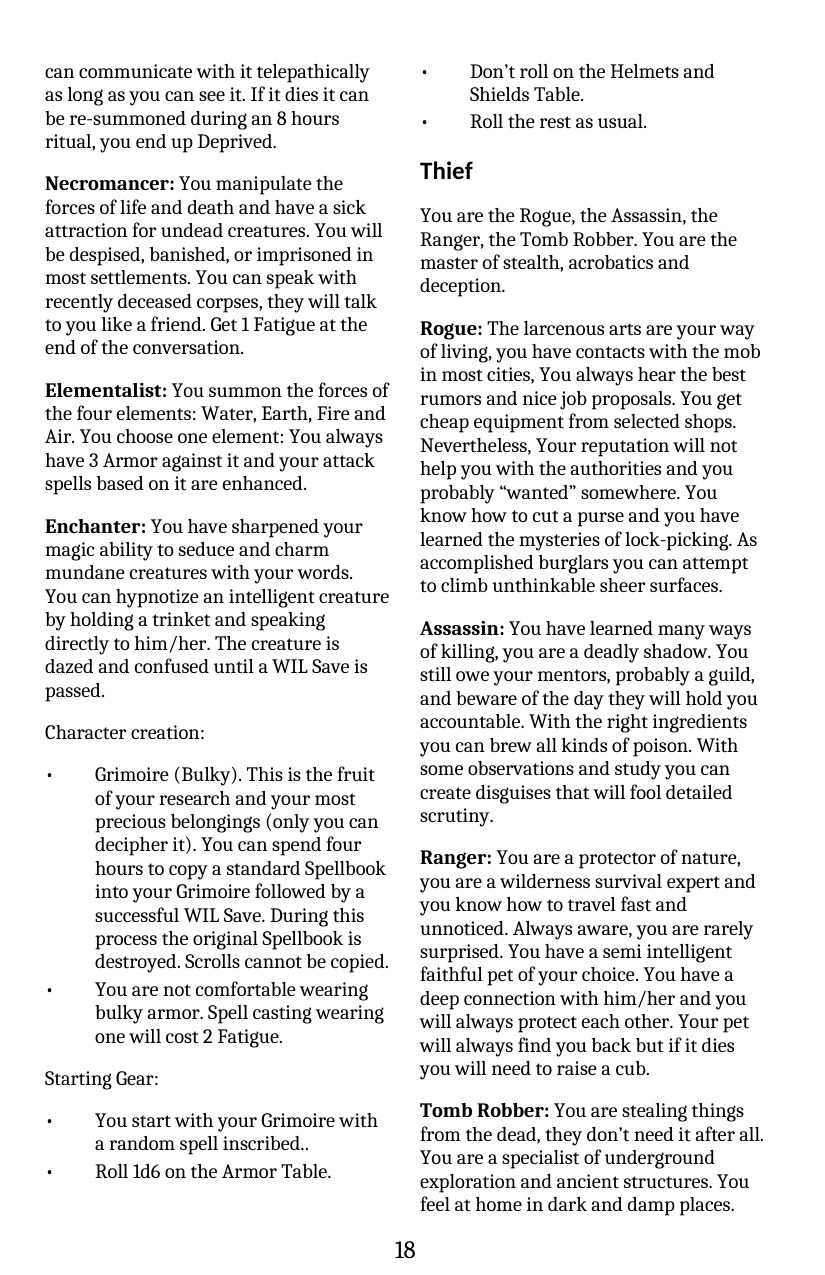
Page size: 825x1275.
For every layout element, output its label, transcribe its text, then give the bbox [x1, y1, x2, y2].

text Rogue: The larcenous arts are your way of living, you have contacts with the mob in most cities, You always hear the best rumors and nice job proposals. You get cheap equipment from selected shops. Nevertheless, Your reputation will not help you with the authorities and you probably “wanted” somewhere. You know how to cut a purse and you have learned the mysteries of lock-picking. As accomplished burglars you can attempt to climb unthinkable sheer surfaces. [420, 317, 765, 598]
list Roll 1d6 on the Armor Table. [45, 1160, 390, 1183]
text Enchanter: You have sharpened your magic ability to seduce and charm mundane creatures with your words. You can hypnotize an intelligent creature by holding a trinket and speaking directly to him/her. The creature is dazed and confused until a WIL Save is passed. [45, 515, 390, 702]
list You start with your Grimoire with a random spell inscribed.. [45, 1109, 390, 1156]
list Grimoire (Bulky). This is the fruit of your research and your most precious belongings (only you can decipher it). You can spend four hours to copy a standard Spellbook into your Grimoire followed by a successful WIL Save. During this process the original Spellbook is destroyed. Scrolls cannot be copied. [45, 763, 390, 974]
list Roll the rest as usual. [420, 111, 765, 134]
text can communicate with it telepathically as long as you can see it. If it dies it can be re-summoned during an 8 hours ritual, you end up Deprived. [45, 60, 390, 154]
text Elementalist: You summon the forces of the four elements: Water, Earth, Fire and Air. You choose one element: You always have 3 Armor against it and your attack spells based on it are enhanced. [45, 379, 390, 496]
subtitle Thief [420, 155, 765, 185]
text Necromancer: You manipulate the forces of life and death and have a sick attraction for undead creatures. You will be despised, banished, or imprisoned in most settlements. You can speak with recently deceased corpses, they will talk to you like a friend. Get 1 Fatigue at the end of the conversation. [45, 172, 390, 360]
text Assassin: You have learned many ways of killing, you are a deadly shadow. You still owe your mentors, probably a guild, and beware of the day they will hold you accountable. With the right ingredients you can brew all kinds of poison. With some observations and study you can create disguises that will fool detailed scrutiny. [420, 617, 765, 828]
text Ranger: You are a protector of nature, you are a wilderness survival expert and you know how to travel fast and unnoticed. Always aware, you are rarely surprised. You have a semi intelligent faithful pet of your choice. You have a deep connection with him/her and you will always protect each other. Your pet will always find you back but if it dies you will need to raise a cub. [420, 846, 765, 1081]
text You are the Rogue, the Assassin, the Ranger, the Tomb Robber. You are the master of stealth, acrobatics and deception. [420, 204, 765, 298]
text Character creation: [45, 721, 390, 744]
text Tomb Robber: You are stealing things from the dead, they don’t need it after all. You are a specialist of underground exploration and ancient structures. You feel at home in dark and damp places. [420, 1099, 765, 1217]
list Don’t roll on the Helmets and Shields Table. [420, 60, 765, 107]
text Starting Gear: [45, 1067, 390, 1090]
list You are not comfortable wearing bulky armor. Spell casting wearing one will cost 2 Fatigue. [45, 978, 390, 1048]
